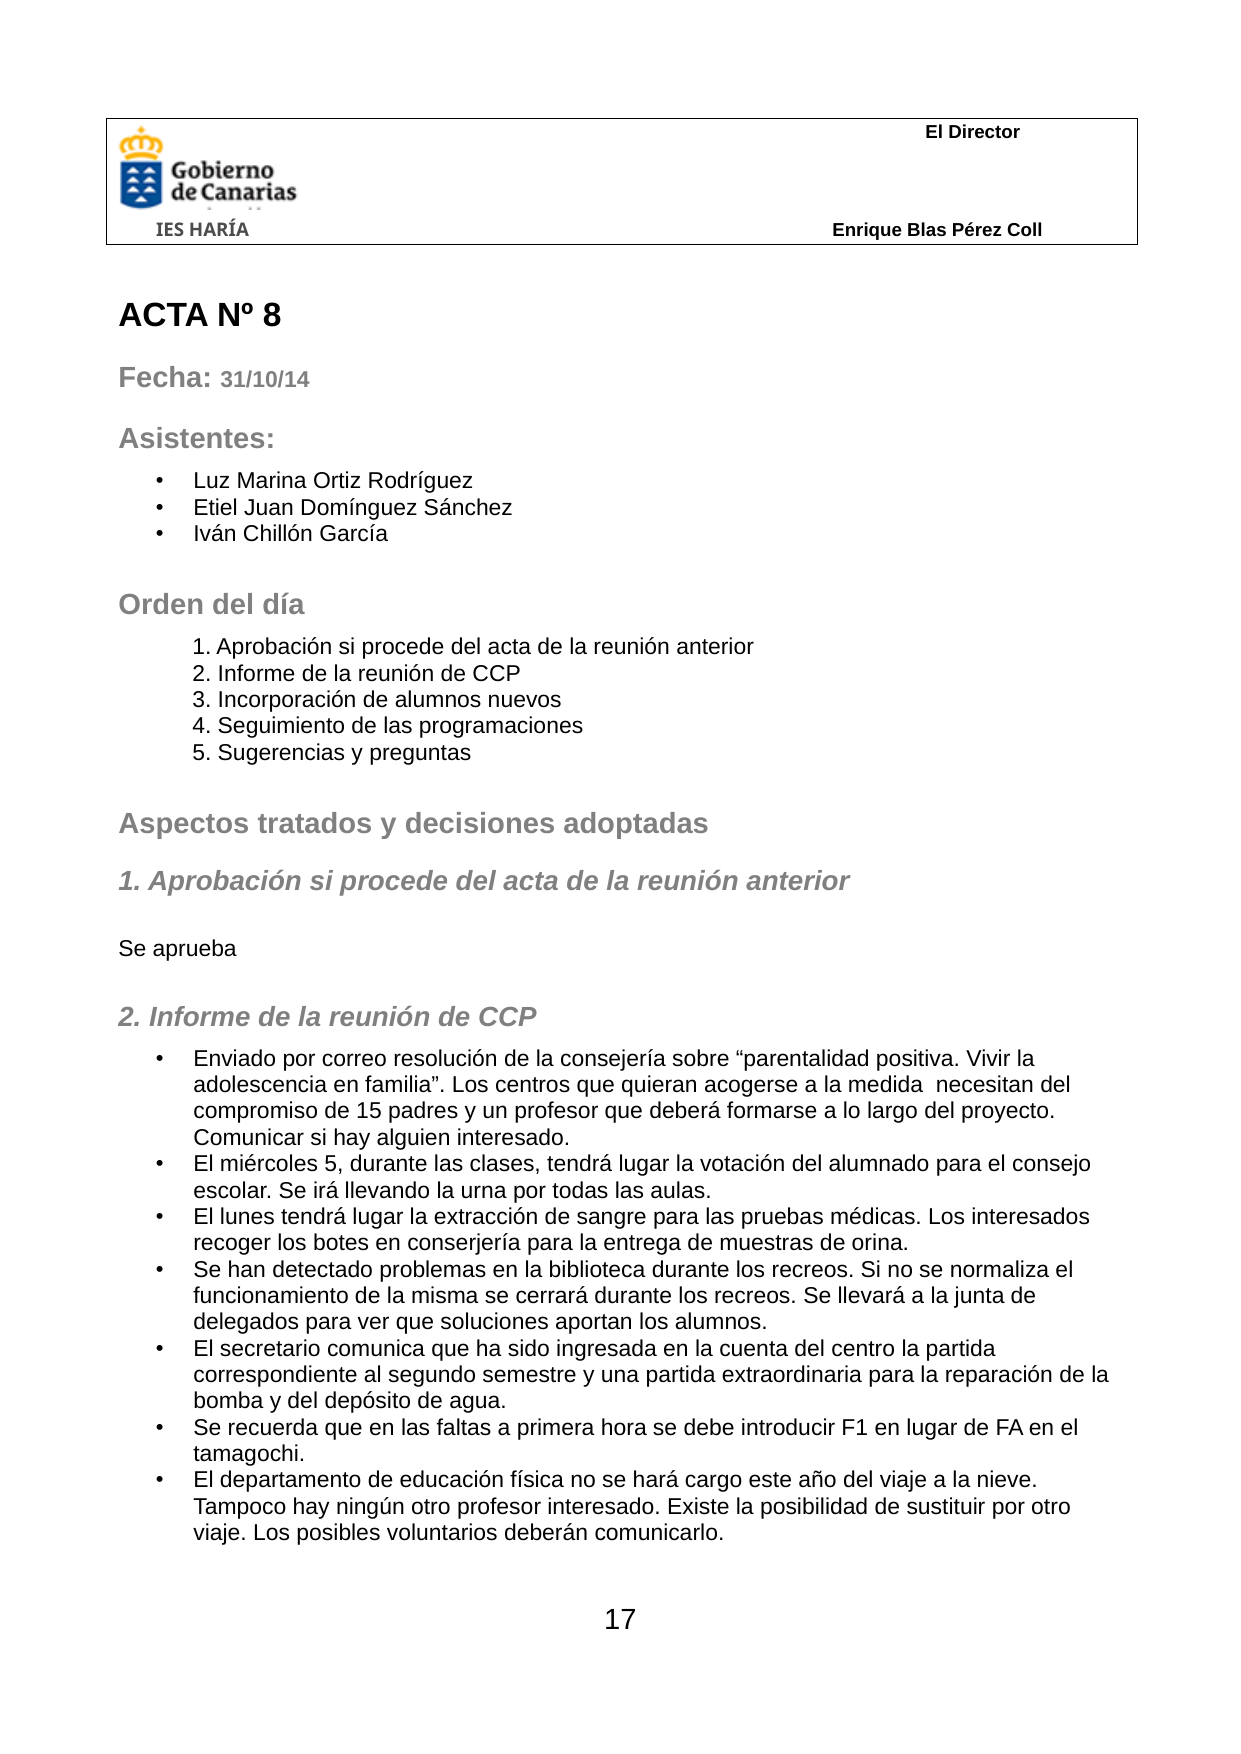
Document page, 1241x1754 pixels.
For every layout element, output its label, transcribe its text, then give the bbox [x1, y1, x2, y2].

list Iván Chillón García [156, 520, 1122, 546]
subtitle 1. Aprobación si procede del acta de la reunión anterior [118, 864, 1122, 896]
text 1. Aprobación si procede del acta de la reunión anterior [192, 633, 1122, 659]
subtitle Asistentes: [118, 421, 1122, 455]
list El secretario comunica que ha sido ingresada en la cuenta del centro la partida correspondiente al segundo semestre y una partida extraordinaria para la reparación de la bomba y del depósito de agua. [156, 1335, 1122, 1414]
list El miércoles 5, durante las clases, tendrá lugar la votación del alumnado para el consejo escolar. Se irá llevando la urna por todas las aulas. [156, 1150, 1122, 1203]
list El lunes tendrá lugar la extracción de sangre para las pruebas médicas. Los interesados recoger los botes en conserjería para la entrega de muestras de orina. [156, 1203, 1122, 1256]
subtitle 2. Informe de la reunión de CCP [118, 1000, 1122, 1032]
picture [115, 123, 300, 210]
subtitle Aspectos tratados y decisiones adoptadas [118, 806, 1122, 839]
subtitle Fecha: 31/10/14 [118, 361, 1122, 394]
list Etiel Juan Domínguez Sánchez [156, 493, 1122, 520]
text 2. Informe de la reunión de CCP [192, 659, 1122, 686]
text 5. Sugerencias y preguntas [192, 739, 1122, 765]
text Se aprueba [118, 935, 1122, 962]
list Luz Marina Ortiz Rodríguez [156, 467, 1122, 493]
list Se han detectado problemas en la biblioteca durante los recreos. Si no se normaliza el funcionamiento de la misma se cerrará durante los recreos. Se llevará a la junta de delegados para ver que soluciones aportan los alumnos. [156, 1256, 1122, 1335]
subtitle ACTA Nº 8 [118, 295, 1122, 333]
text 4. Seguimiento de las programaciones [192, 712, 1122, 739]
text 3. Incorporación de alumnos nuevos [192, 686, 1122, 712]
list Enviado por correo resolución de la consejería sobre “parentalidad positiva. Vivir la adolescencia en familia”. Los centros que quieran acogerse a la medida necesitan del compromiso de 15 padres y un profesor que deberá formarse a lo largo del proyecto. Comunicar si hay alguien interesado. [156, 1045, 1122, 1150]
list El departamento de educación física no se hará cargo este año del viaje a la nieve. Tampoco hay ningún otro profesor interesado. Existe la posibilidad de sustituir por otro viaje. Los posibles voluntarios deberán comunicarlo. [156, 1466, 1122, 1546]
subtitle Orden del día [118, 587, 1122, 621]
list Se recuerda que en las faltas a primera hora se debe introducir F1 en lugar de FA en el tamagochi. [156, 1414, 1122, 1466]
